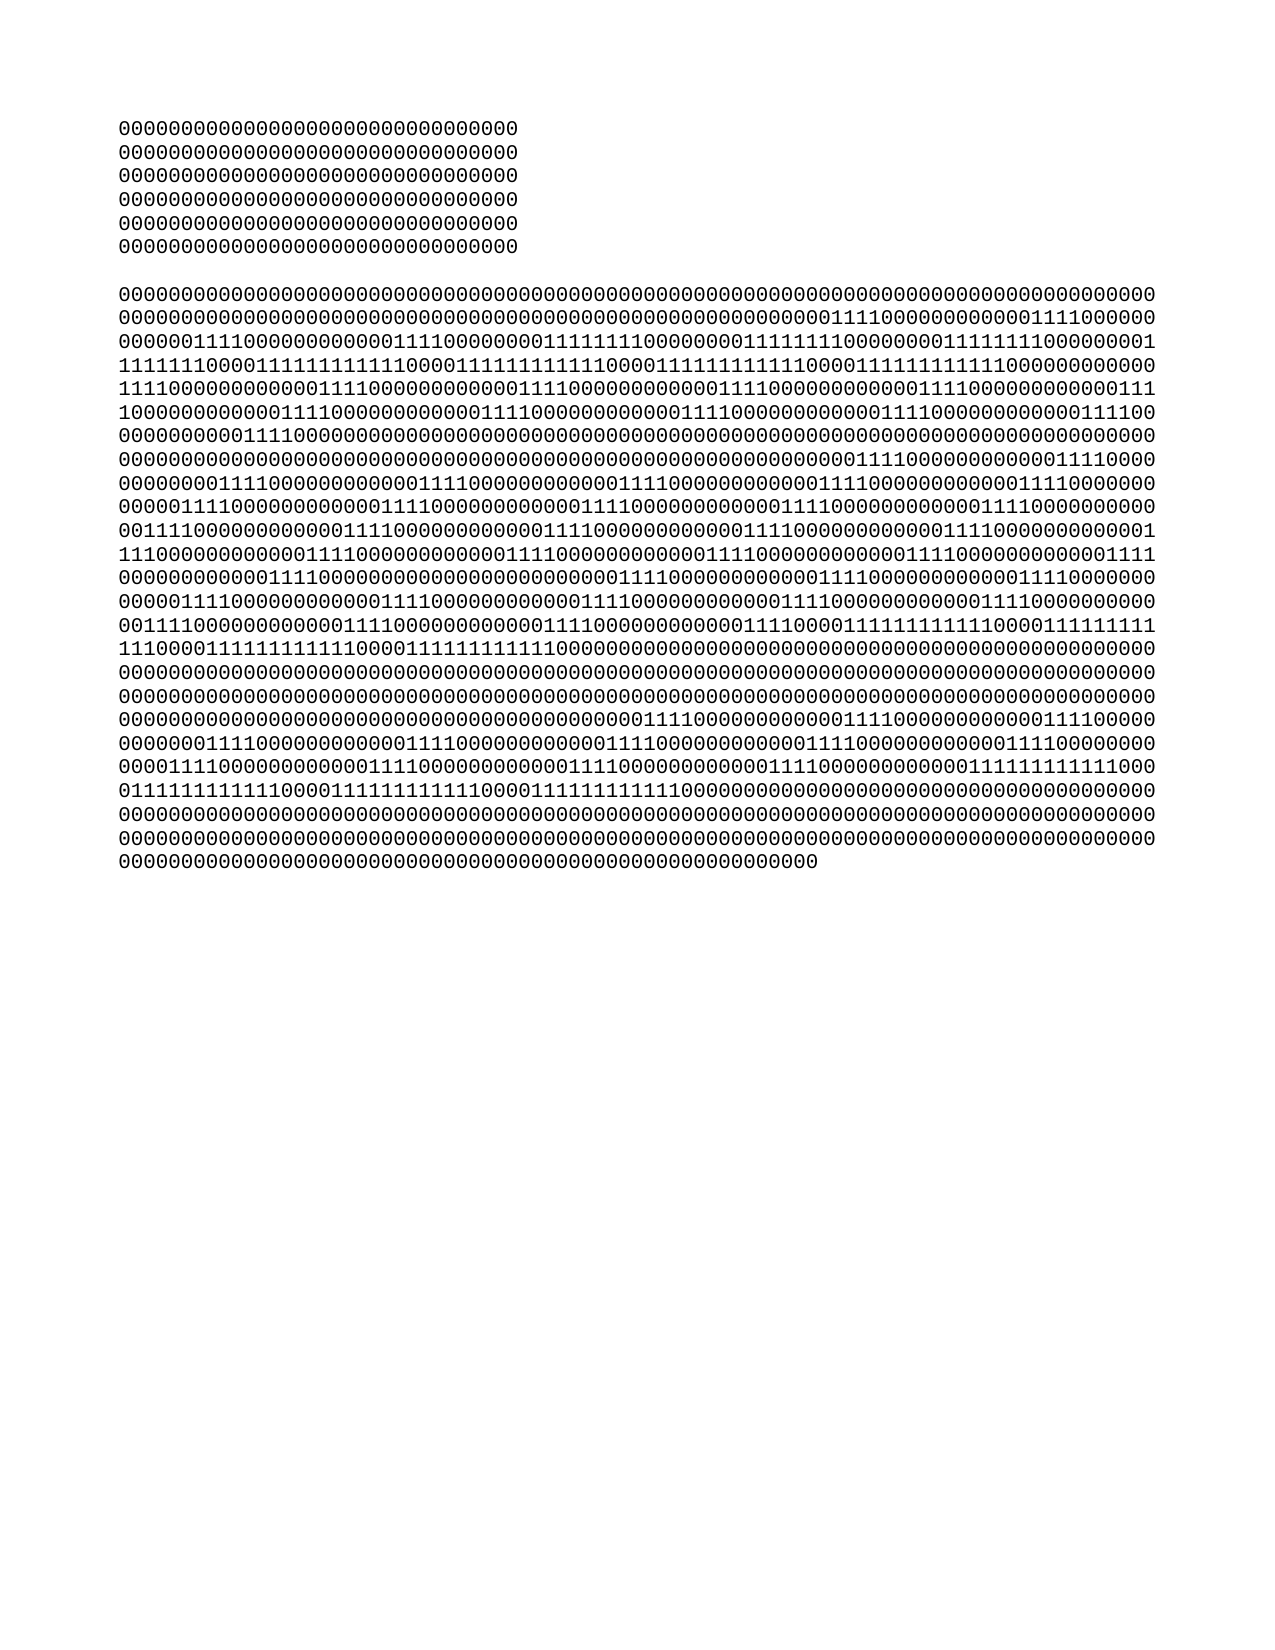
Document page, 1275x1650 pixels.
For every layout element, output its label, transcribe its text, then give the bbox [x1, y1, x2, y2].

text 00000000000000000000000000000000 [118, 165, 1157, 189]
text 00000000000000000000000000000000 [118, 118, 1157, 142]
text 00000000000000000000000000000000 [118, 142, 1157, 165]
text 00000000000000000000000000000000 [118, 213, 1157, 236]
text 00000000000000000000000000000000 [118, 236, 1157, 260]
text 00000000000000000000000000000000000000000000000000000000000000000000000000000000000000000000000000000000000000000000000000000000000000000000111100000000000011110000000000001111000000000000111100000000111111110000000011111111000000001111111100000000111111110000111111111111000011111111111100001111111111110000111111111111000000000000111100000000000011110000000000001111000000000000111100000000000011110000000000001111000000000000111100000000000011110000000000001111000000000000111100000000000011110000000000001111000000000000000000000000000000000000000000000000000000000000000000000000000000000000000000000000000000000000000000000000000000001111000000000000111100000000000011110000000000001111000000000000111100000000000011110000000000001111000000000000111100000000000011110000000000001111000000000000111100000000000011110000000000001111000000000000111100000000000011110000000000001111000000000000111100000000000011110000000000001111000000000000111100000000000011110000000000001111000000000000111100000000000011110000000000000000000000001111000000000000111100000000000011110000000000001111000000000000111100000000000011110000000000001111000000000000111100000000000011110000000000001111000000000000111100000000000011110000111111111111000011111111111100001111111111110000111111111111000000000000000000000000000000000000000000000000000000000000000000000000000000000000000000000000000000000000000000000000000000000000000000000000000000000000000000000000000000000000000000000000000000000000000000000000000000000000000000000000000000000000000011110000000000001111000000000000111100000000000011110000000000001111000000000000111100000000000011110000000000001111000000000000111100000000000011110000000000001111000000000000111100000000000011111111111100001111111111110000111111111111000011111111111100000000000000000000000000000000000000000000000000000000000000000000000000000000000000000000000000000000000000000000000000000000000000000000000000000000000000000000000000000000000000000000000000000000000000000000000000000000000000000000000000000000000000000000 [118, 284, 1157, 875]
text 00000000000000000000000000000000 [118, 189, 1157, 213]
